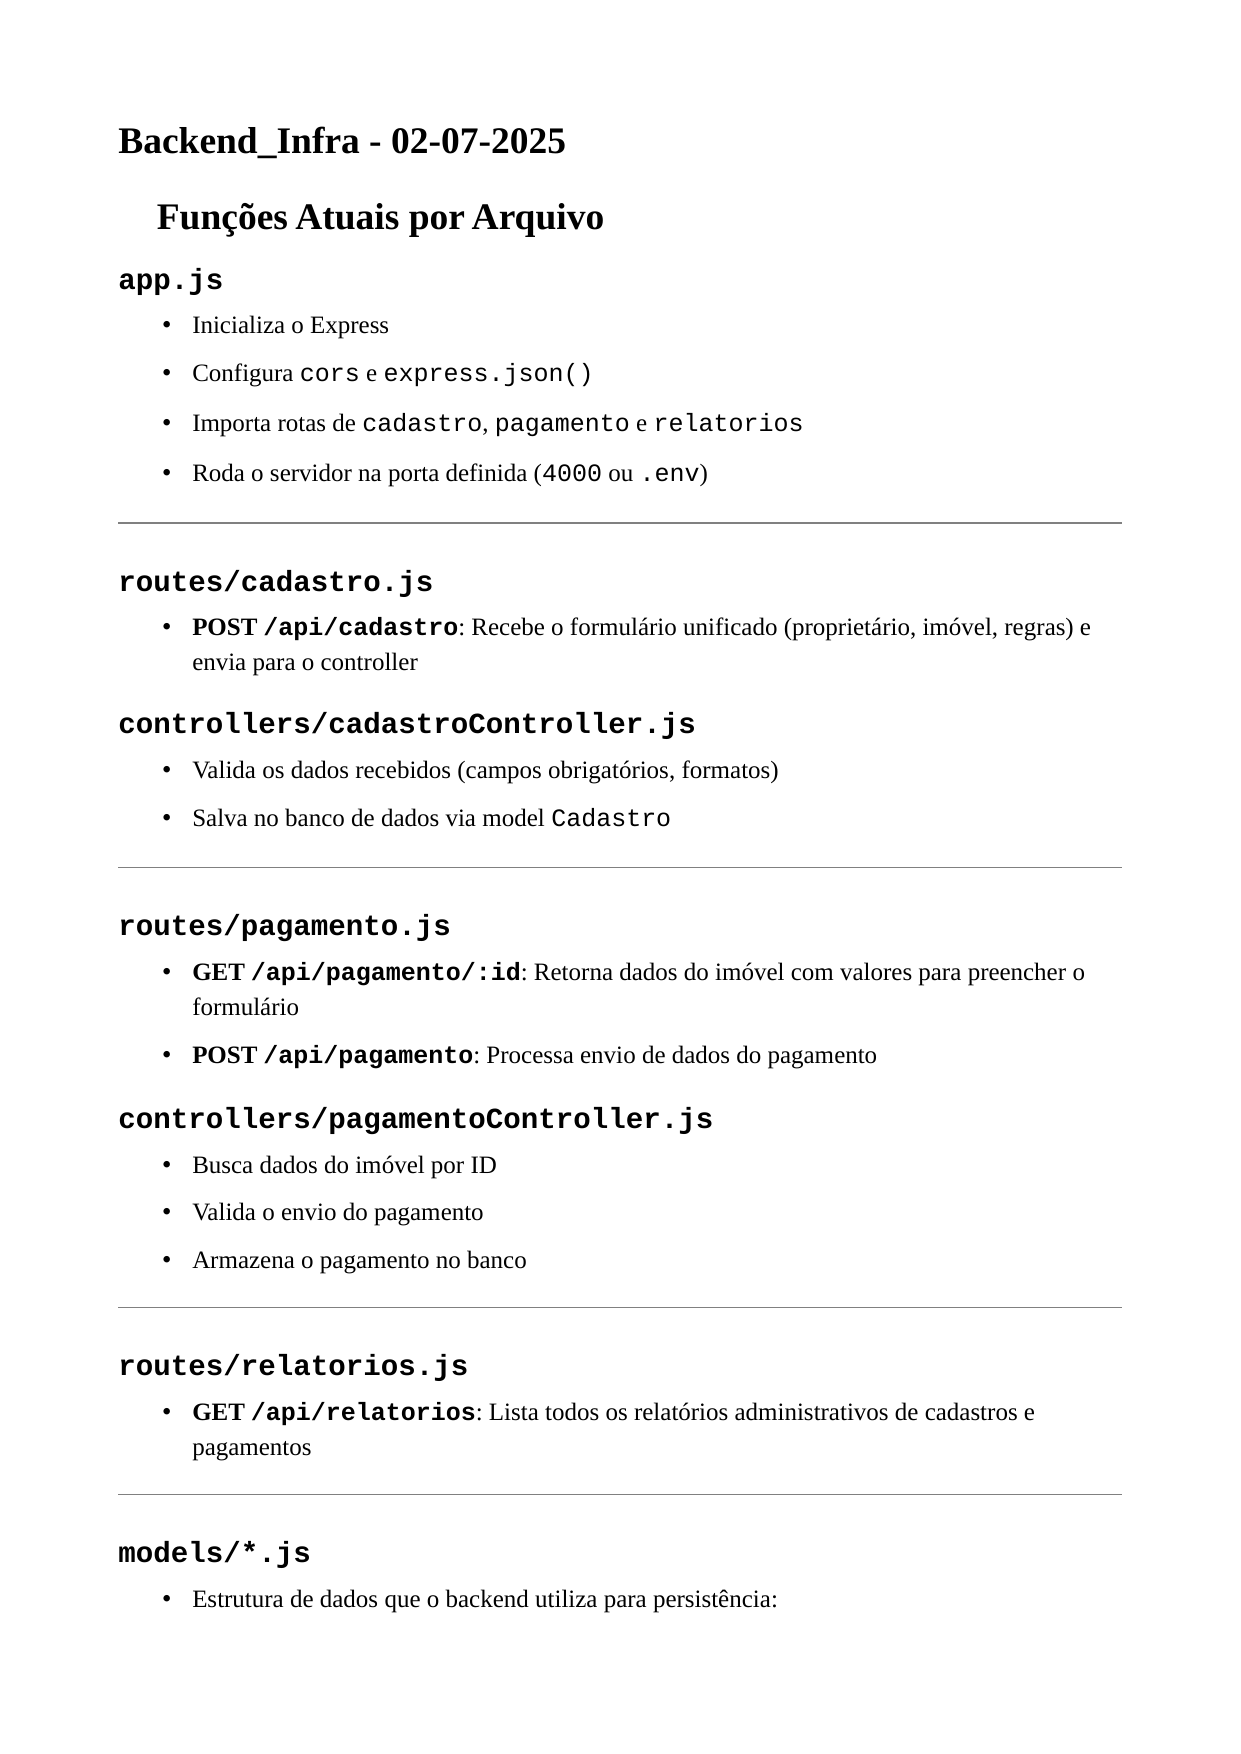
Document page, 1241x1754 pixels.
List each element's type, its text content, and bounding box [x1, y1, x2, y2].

subtitle routes/pagamento.js [118, 912, 1122, 944]
list POST /api/pagamento: Processa envio de dados do pagamento [162, 1040, 1122, 1071]
list Busca dados do imóvel por ID [162, 1150, 1122, 1179]
list GET /api/pagamento/:id: Retorna dados do imóvel com valores para preencher o formulário [162, 957, 1122, 1021]
list Valida o envio do pagamento [162, 1197, 1122, 1226]
subtitle app.js [118, 265, 1122, 298]
list Configura cors e express.json() [162, 358, 1122, 389]
subtitle models/*.js [118, 1539, 1122, 1572]
list Estrutura de dados que o backend utiliza para persistência: [162, 1584, 1122, 1613]
subtitle Backend_Infra - 02-07-2025 [118, 118, 1122, 161]
subtitle ✅ Funções Atuais por Arquivo [118, 194, 1122, 238]
list Importa rotas de cadastro, pagamento e relatorios [162, 408, 1122, 439]
list Salva no banco de dados via model Cadastro [162, 803, 1122, 833]
list Armazena o pagamento no banco [162, 1245, 1122, 1274]
list Inicializa o Express [162, 310, 1122, 339]
subtitle routes/cadastro.js [118, 567, 1122, 600]
subtitle controllers/pagamentoController.js [118, 1104, 1122, 1137]
subtitle controllers/cadastroController.js [118, 709, 1122, 743]
list POST /api/cadastro: Recebe o formulário unificado (proprietário, imóvel, regras) e envia para o controller [162, 612, 1122, 676]
list Valida os dados recebidos (campos obrigatórios, formatos) [162, 755, 1122, 784]
subtitle routes/relatorios.js [118, 1352, 1122, 1384]
list Roda o servidor na porta definida (4000 ou .env) [162, 458, 1122, 489]
list GET /api/relatorios: Lista todos os relatórios administrativos de cadastros e pagamentos [162, 1397, 1122, 1461]
